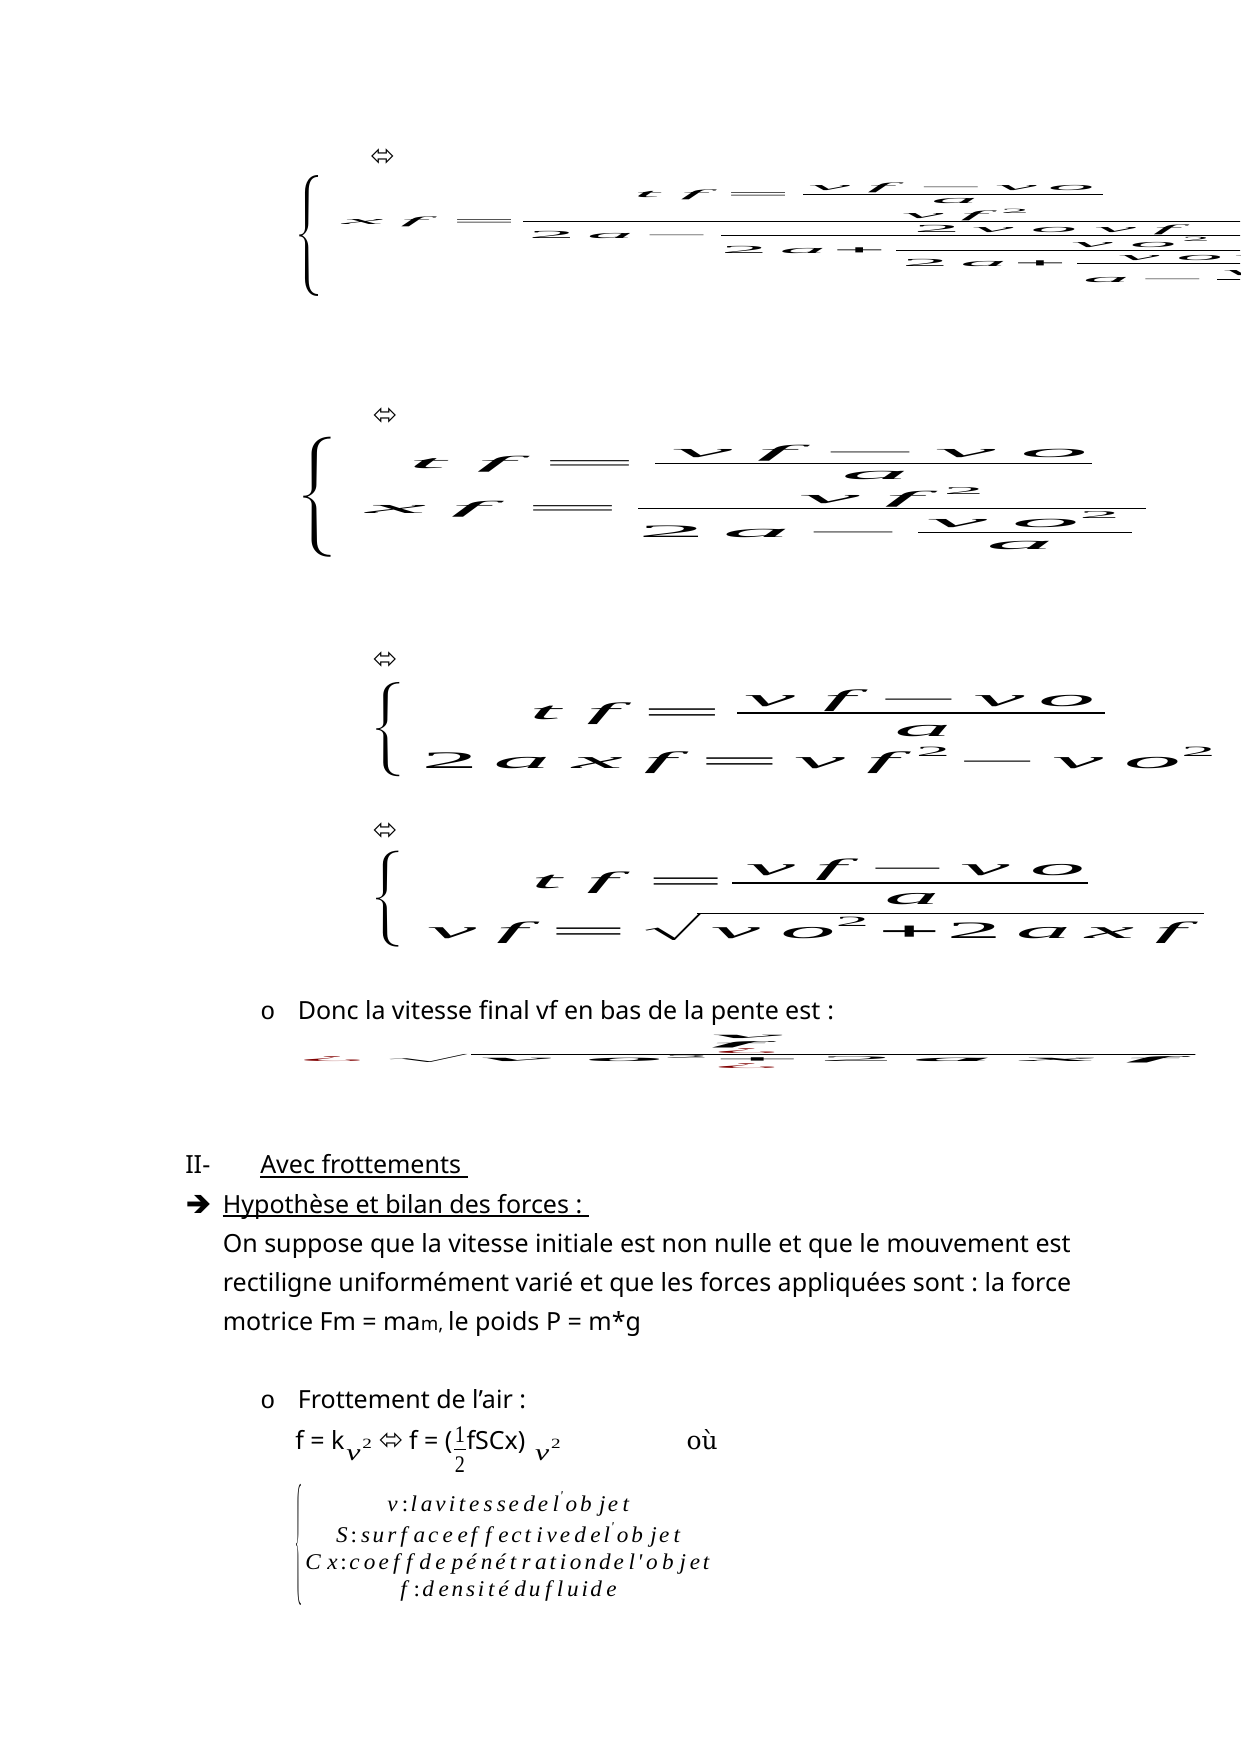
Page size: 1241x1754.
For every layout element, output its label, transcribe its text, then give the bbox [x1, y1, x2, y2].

list  [371, 822, 1093, 948]
list Avec frottements [185, 1147, 1093, 1181]
list Hypothèse et bilan des forces : [185, 1186, 1093, 1220]
list  [298, 397, 1093, 598]
list Frottement de l’air : [260, 1382, 1093, 1416]
text  [295, 148, 1093, 336]
list  [371, 642, 1093, 778]
list f = k  f = (fSCx) où [295, 1422, 1093, 1606]
list On suppose que la vitesse initiale est non nulle et que le mouvement est rectiligne uniformément varié et que les forces appliquées sont : la force motrice Fm = mam, le poids P = m*g [223, 1226, 1093, 1338]
list Donc la vitesse final vf en bas de la pente est : [260, 993, 1093, 1069]
